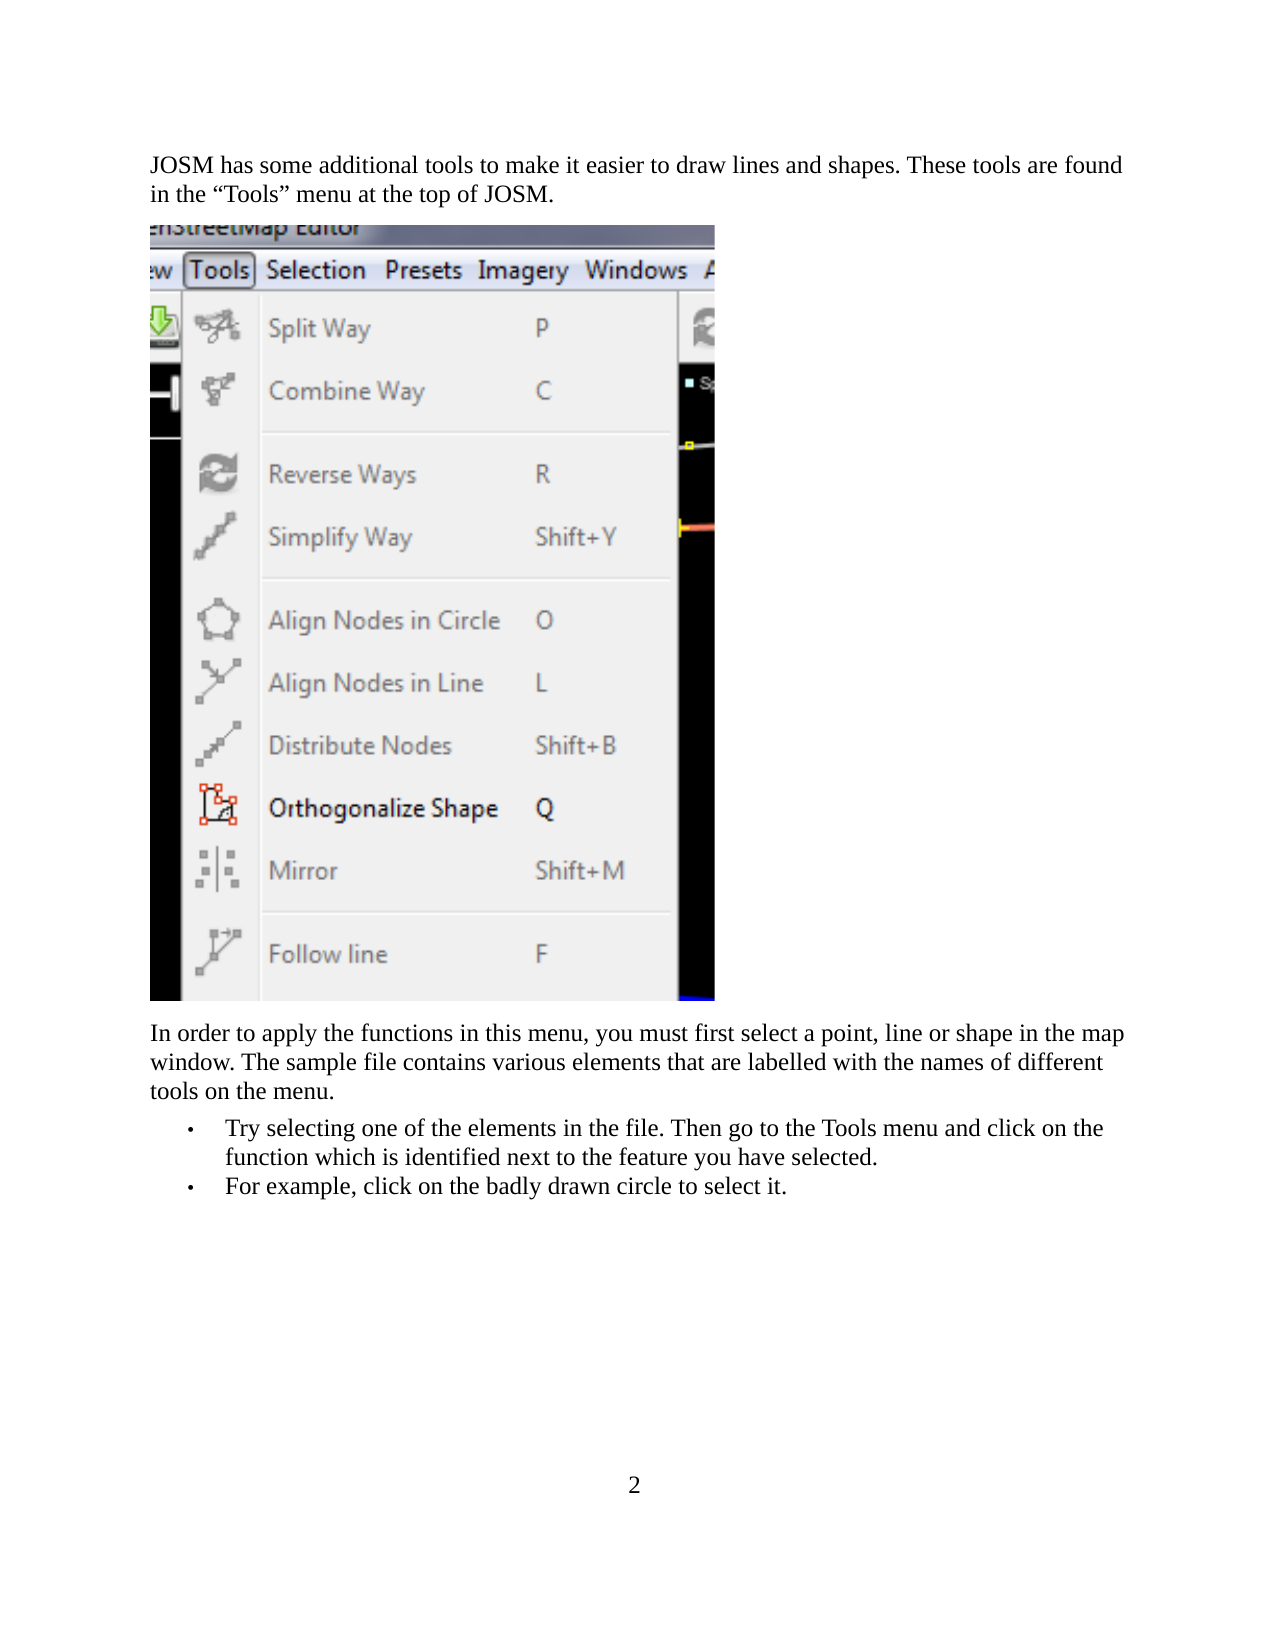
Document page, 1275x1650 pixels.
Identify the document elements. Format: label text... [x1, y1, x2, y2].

text JOSM has some additional tools to make it easier to draw lines and shapes. These tools are found in the “Tools” menu at the top of JOSM. [150, 150, 1125, 207]
picture [150, 225, 715, 1001]
list For example, click on the badly drawn circle to select it. [187, 1171, 1125, 1200]
list Try selecting one of the elements in the file. Then go to the Tools menu and click on the function which is identified next to the feature you have selected. [187, 1113, 1125, 1171]
text In order to apply the functions in this menu, you must first select a point, line or shape in the map window. The sample file contains various elements that are labelled with the names of different tools on the menu. [150, 1018, 1125, 1104]
